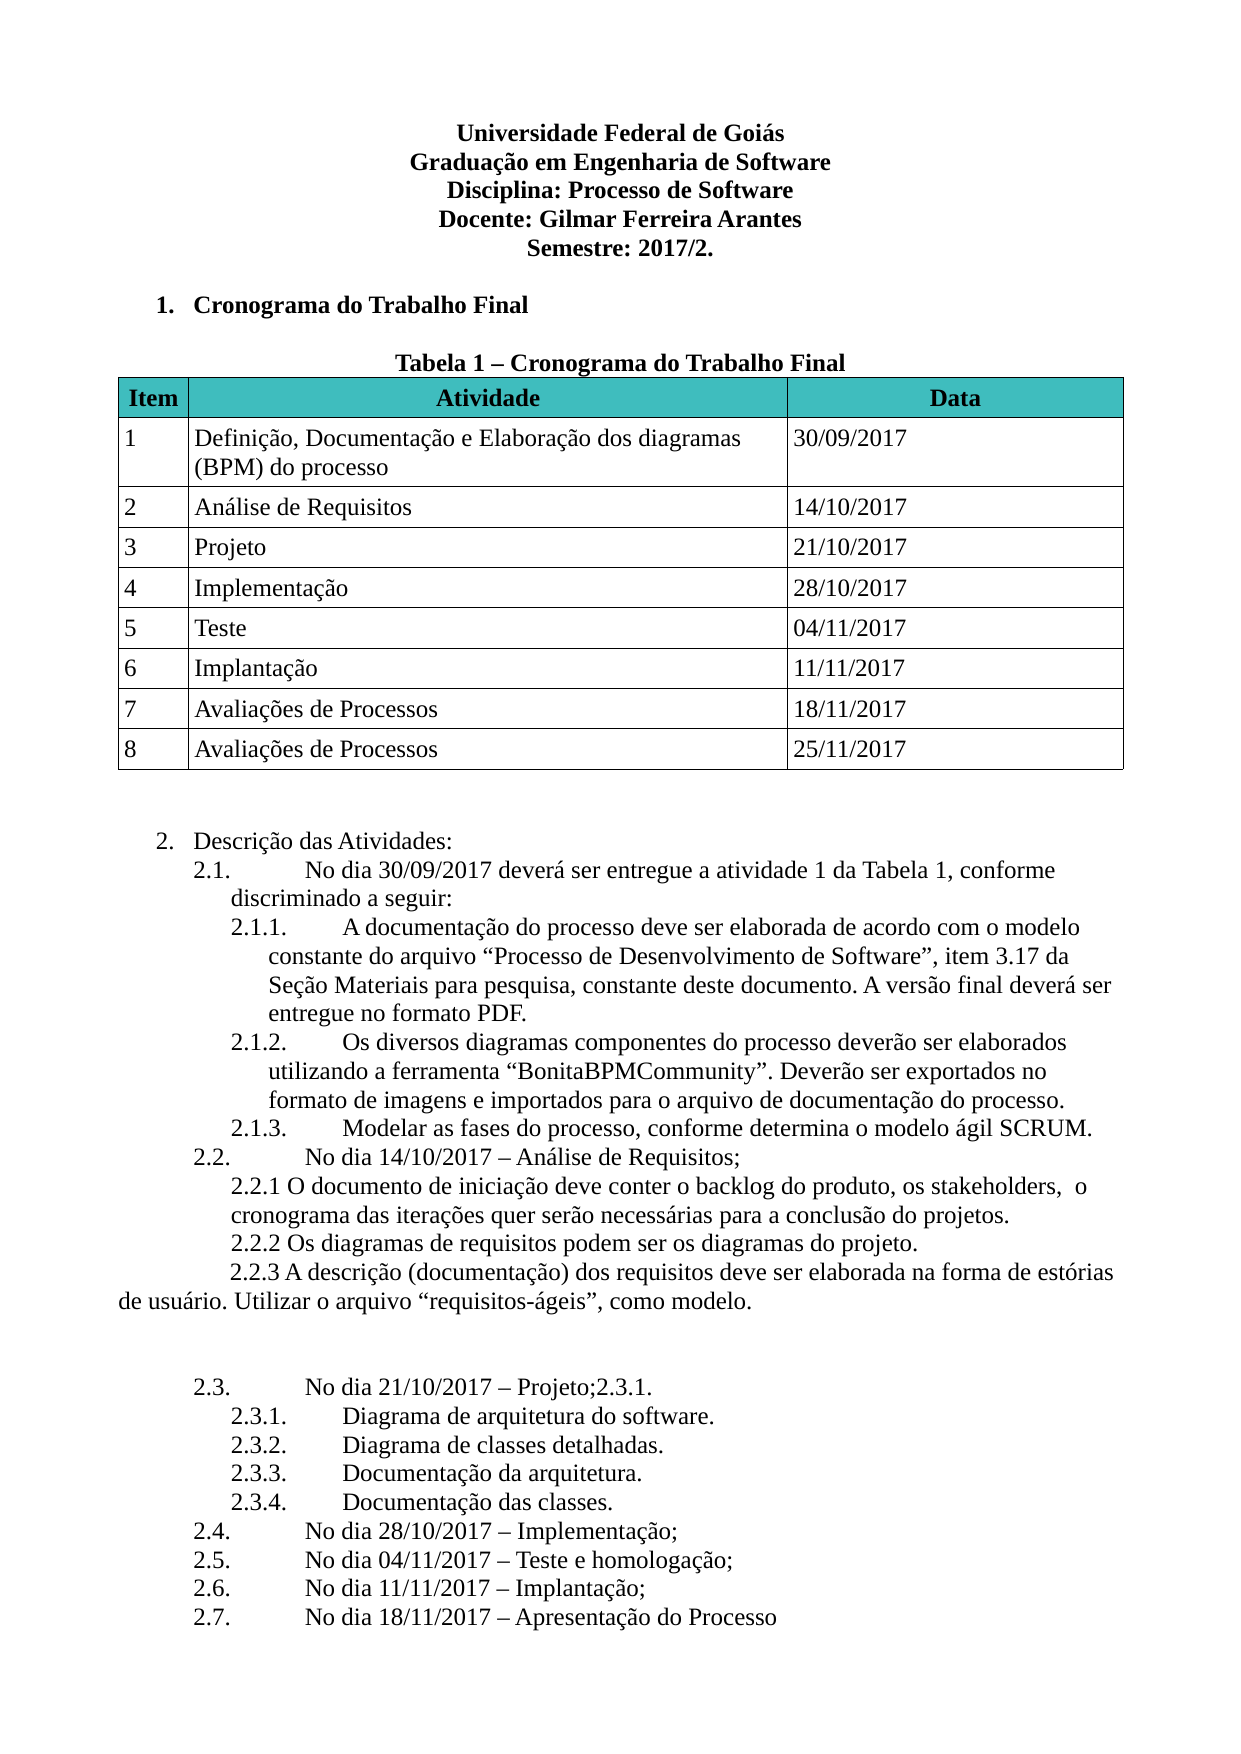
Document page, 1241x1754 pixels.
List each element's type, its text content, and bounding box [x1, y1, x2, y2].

list A documentação do processo deve ser elaborada de acordo com o modelo constante do arquivo “Processo de Desenvolvimento de Software”, item 3.17 da Seção Materiais para pesquisa, constante deste documento. A versão final deverá ser entregue no formato PDF. [231, 912, 1122, 1027]
text Graduação em Engenharia de Software [118, 147, 1122, 176]
text Semestre: 2017/2. [118, 233, 1122, 262]
list No dia 14/10/2017 – Análise de Requisitos; [193, 1142, 1122, 1171]
table_cell 18/11/2017 [788, 689, 1123, 728]
table_cell 25/11/2017 [788, 729, 1123, 768]
table_cell 14/10/2017 [788, 487, 1123, 527]
list Modelar as fases do processo, conforme determina o modelo ágil SCRUM. [231, 1113, 1122, 1142]
table_cell 28/10/2017 [788, 568, 1123, 607]
table_cell 8 [119, 729, 188, 768]
list Documentação da arquitetura. [231, 1458, 1122, 1487]
list No dia 11/11/2017 – Implantação; [193, 1573, 1122, 1602]
text Docente: Gilmar Ferreira Arantes [118, 204, 1122, 233]
list Cronograma do Trabalho Final [156, 291, 1122, 319]
list No dia 04/11/2017 – Teste e homologação; [193, 1545, 1122, 1573]
list No dia 28/10/2017 – Implementação; [193, 1516, 1122, 1545]
table_cell Teste [189, 608, 787, 647]
table_cell Análise de Requisitos [189, 487, 787, 527]
table_cell Implementação [189, 568, 787, 607]
table_cell 21/10/2017 [788, 528, 1123, 567]
list Diagrama de arquitetura do software. [231, 1401, 1122, 1430]
list Diagrama de classes detalhadas. [231, 1430, 1122, 1458]
table_header Atividade [189, 378, 787, 417]
text Disciplina: Processo de Software [118, 176, 1122, 204]
table_cell 30/09/2017 [788, 418, 1123, 486]
text Universidade Federal de Goiás [118, 118, 1122, 147]
table_cell 6 [119, 649, 188, 688]
table_cell 1 [119, 418, 188, 486]
list Os diversos diagramas componentes do processo deverão ser elaborados utilizando a ferramenta “BonitaBPMCommunity”. Deverão ser exportados no formato de imagens e importados para o arquivo de documentação do processo. [231, 1027, 1122, 1113]
table_cell 5 [119, 608, 188, 647]
table_cell 4 [119, 568, 188, 607]
table_cell 11/11/2017 [788, 649, 1123, 688]
table_cell 04/11/2017 [788, 608, 1123, 647]
table_cell Avaliações de Processos [189, 689, 787, 728]
table_header Data [788, 378, 1123, 417]
list 2.2.1 O documento de iniciação deve conter o backlog do produto, os stakeholders, o cronograma das iterações quer serão necessárias para a conclusão do projetos. [193, 1171, 1122, 1228]
table_cell Definição, Documentação e Elaboração dos diagramas (BPM) do processo [189, 418, 787, 486]
list No dia 21/10/2017 – Projeto;2.3.1. [193, 1372, 1122, 1401]
table_cell Avaliações de Processos [189, 729, 787, 768]
text 2.2.3 A descrição (documentação) dos requisitos deve ser elaborada na forma de estórias de usuário. Utilizar o arquivo “requisitos-ágeis”, como modelo. [118, 1257, 1122, 1315]
text 2.2.2 Os diagramas de requisitos podem ser os diagramas do projeto. [118, 1228, 1122, 1257]
table_cell Implantação [189, 649, 787, 688]
table_cell Projeto [189, 528, 787, 567]
table_cell 7 [119, 689, 188, 728]
list Descrição das Atividades: [156, 826, 1122, 855]
table_cell 2 [119, 487, 188, 527]
text Tabela 1 – Cronograma do Trabalho Final [118, 348, 1122, 377]
table_cell 3 [119, 528, 188, 567]
list No dia 30/09/2017 deverá ser entregue a atividade 1 da Tabela 1, conforme discriminado a seguir: [193, 855, 1122, 912]
list No dia 18/11/2017 – Apresentação do Processo [193, 1602, 1122, 1631]
table_header Item [119, 378, 188, 417]
list Documentação das classes. [231, 1487, 1122, 1516]
